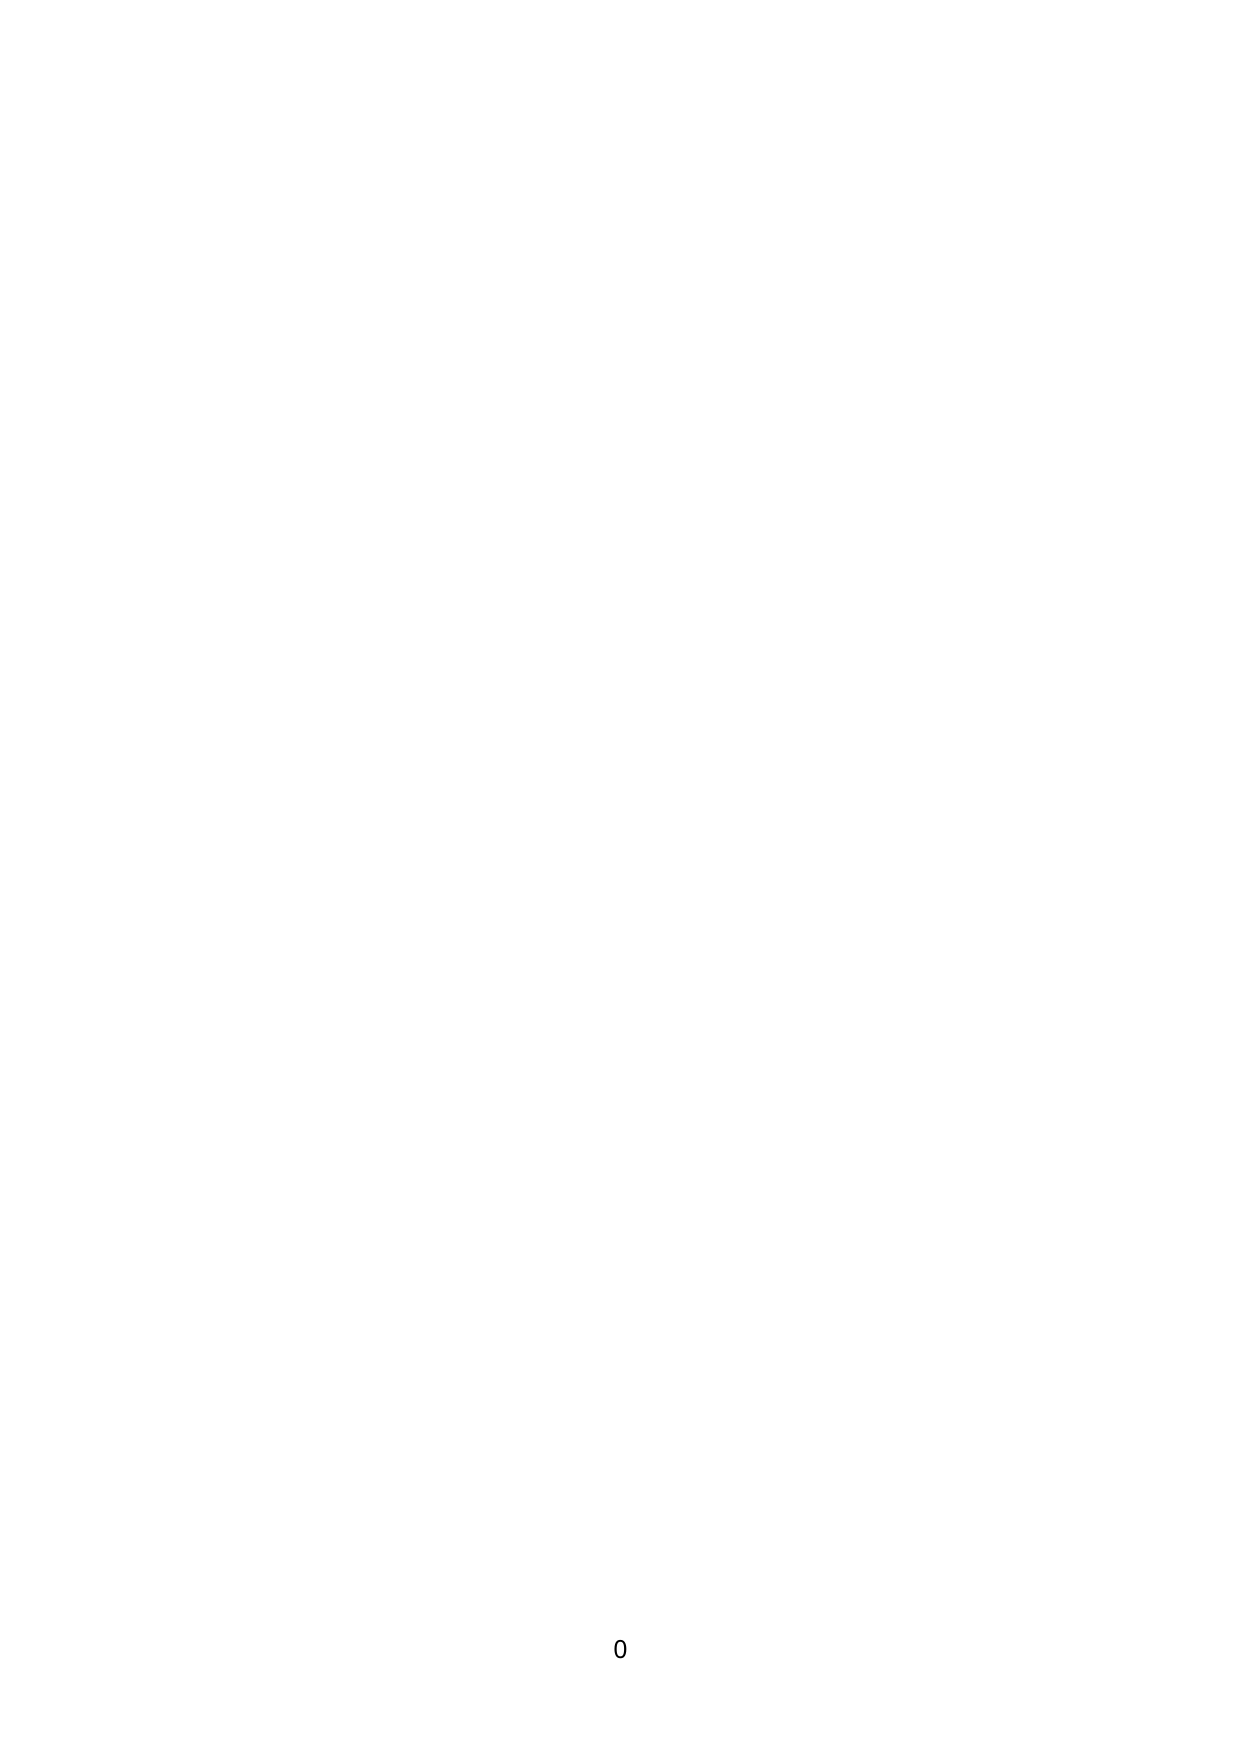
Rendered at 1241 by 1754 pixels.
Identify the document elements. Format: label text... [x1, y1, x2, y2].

text https://a2-simple-b.github.io/A2_Group_22/ [88, 134, 1152, 179]
text Website [88, 88, 1152, 134]
